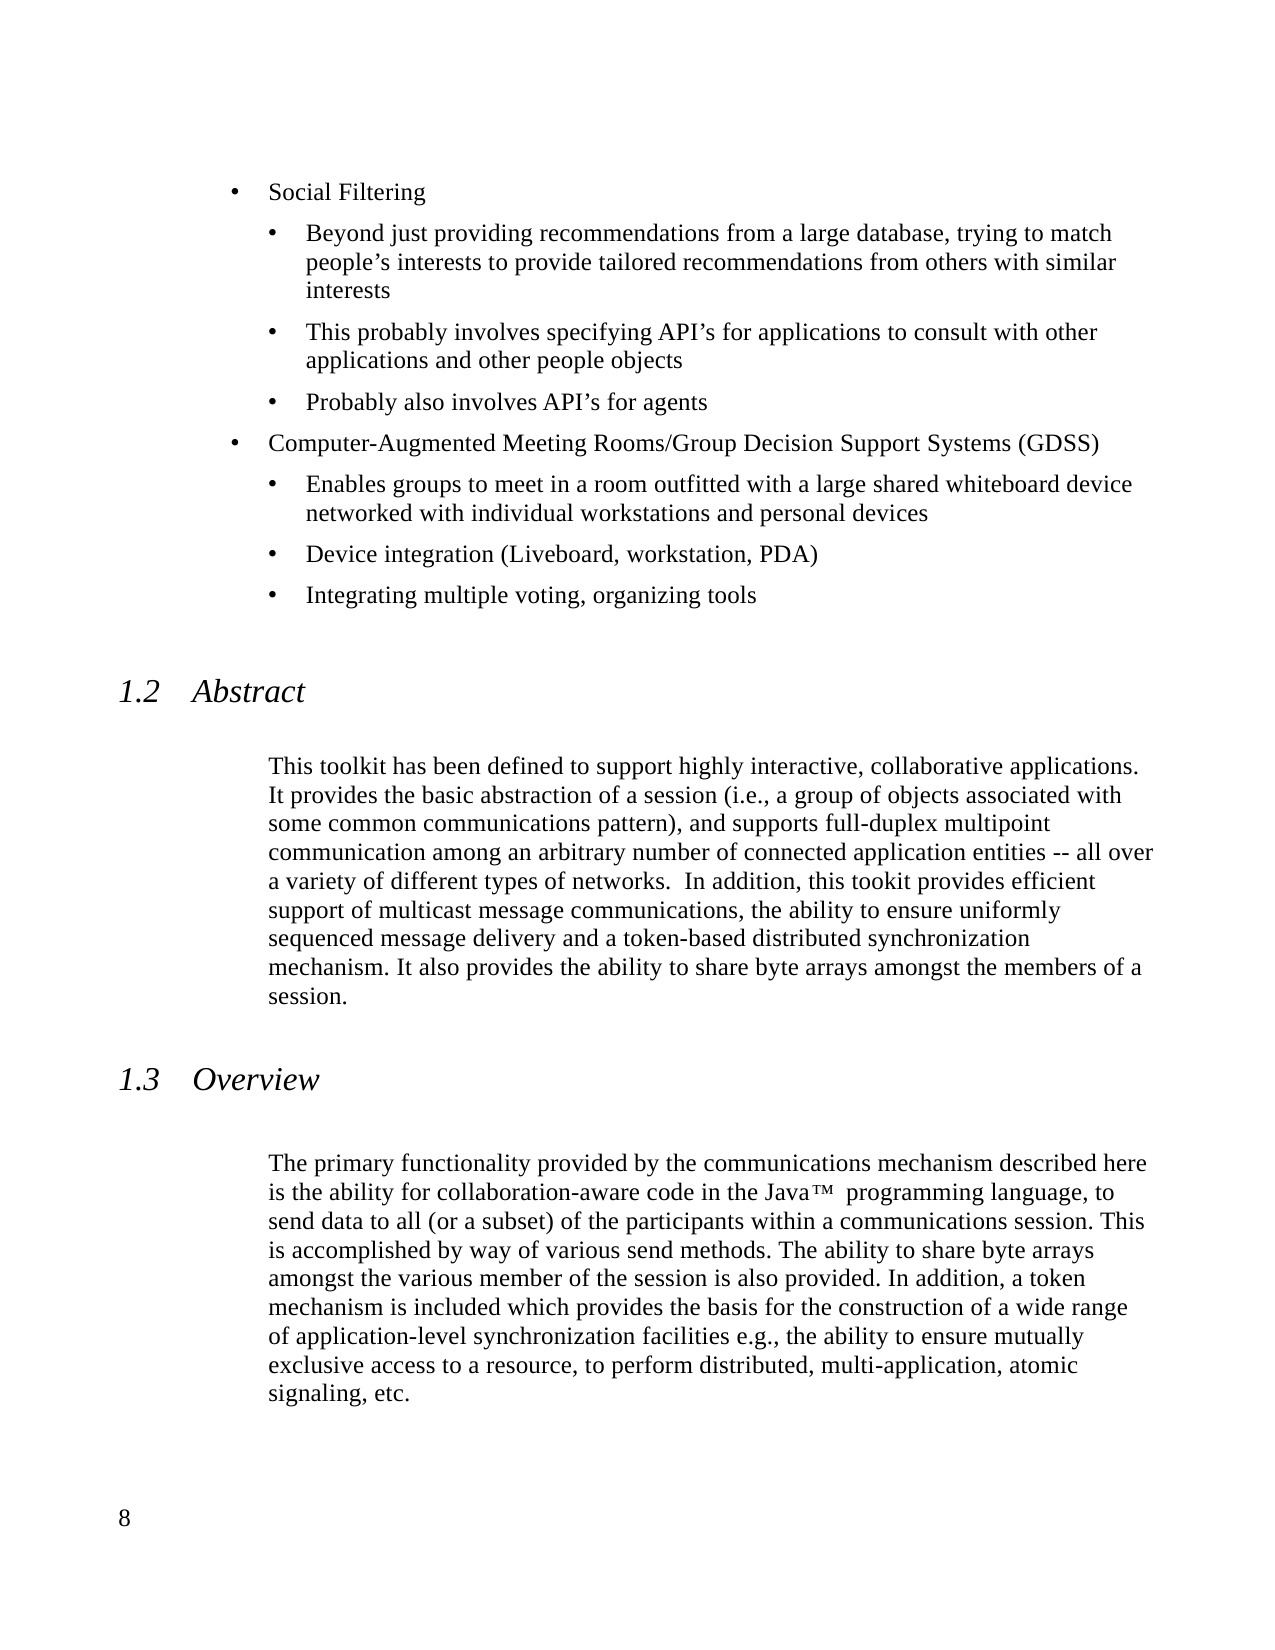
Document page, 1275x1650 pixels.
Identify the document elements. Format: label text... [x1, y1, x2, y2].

list Beyond just providing recommendations from a large database, trying to match people’s interests to provide tailored recommendations from others with similar interests [268, 218, 1157, 304]
subtitle 1.2 Abstract [118, 671, 1157, 710]
list Probably also involves API’s for agents [268, 387, 1157, 416]
text This toolkit has been defined to support highly interactive, collaborative applications. It provides the basic abstraction of a session (i.e., a group of objects associated with some common communications pattern), and supports full-duplex multipoint communication among an arbitrary number of connected application entities -- all over a variety of different types of networks. In addition, this tookit provides efficient support of multicast message communications, the ability to ensure uniformly sequenced message delivery and a token-based distributed synchronization mechanism. It also provides the ability to share byte arrays amongst the members of a session. [268, 751, 1157, 1010]
list Enables groups to meet in a room outfitted with a large shared whiteboard device networked with individual workstations and personal devices [268, 469, 1157, 527]
list Computer-Augmented Meeting Rooms/Group Decision Support Systems (GDSS) [231, 428, 1157, 457]
subtitle 1.3 Overview [118, 1059, 1157, 1098]
list Device integration (Liveboard, workstation, PDA) [268, 539, 1157, 568]
list This probably involves specifying API’s for applications to consult with other applications and other people objects [268, 317, 1157, 374]
text The primary functionality provided by the communications mechanism described here is the ability for collaboration-aware code in the Java™ programming language, to send data to all (or a subset) of the participants within a communications session. This is accomplished by way of various send methods. The ability to share byte arrays amongst the various member of the session is also provided. In addition, a token mechanism is included which provides the basis for the construction of a wide range of application-level synchronization facilities e.g., the ability to ensure mutually exclusive access to a resource, to perform distributed, multi-application, atomic signaling, etc. [268, 1148, 1157, 1407]
list Integrating multiple voting, organizing tools [268, 581, 1157, 609]
list Social Filtering [231, 177, 1157, 206]
